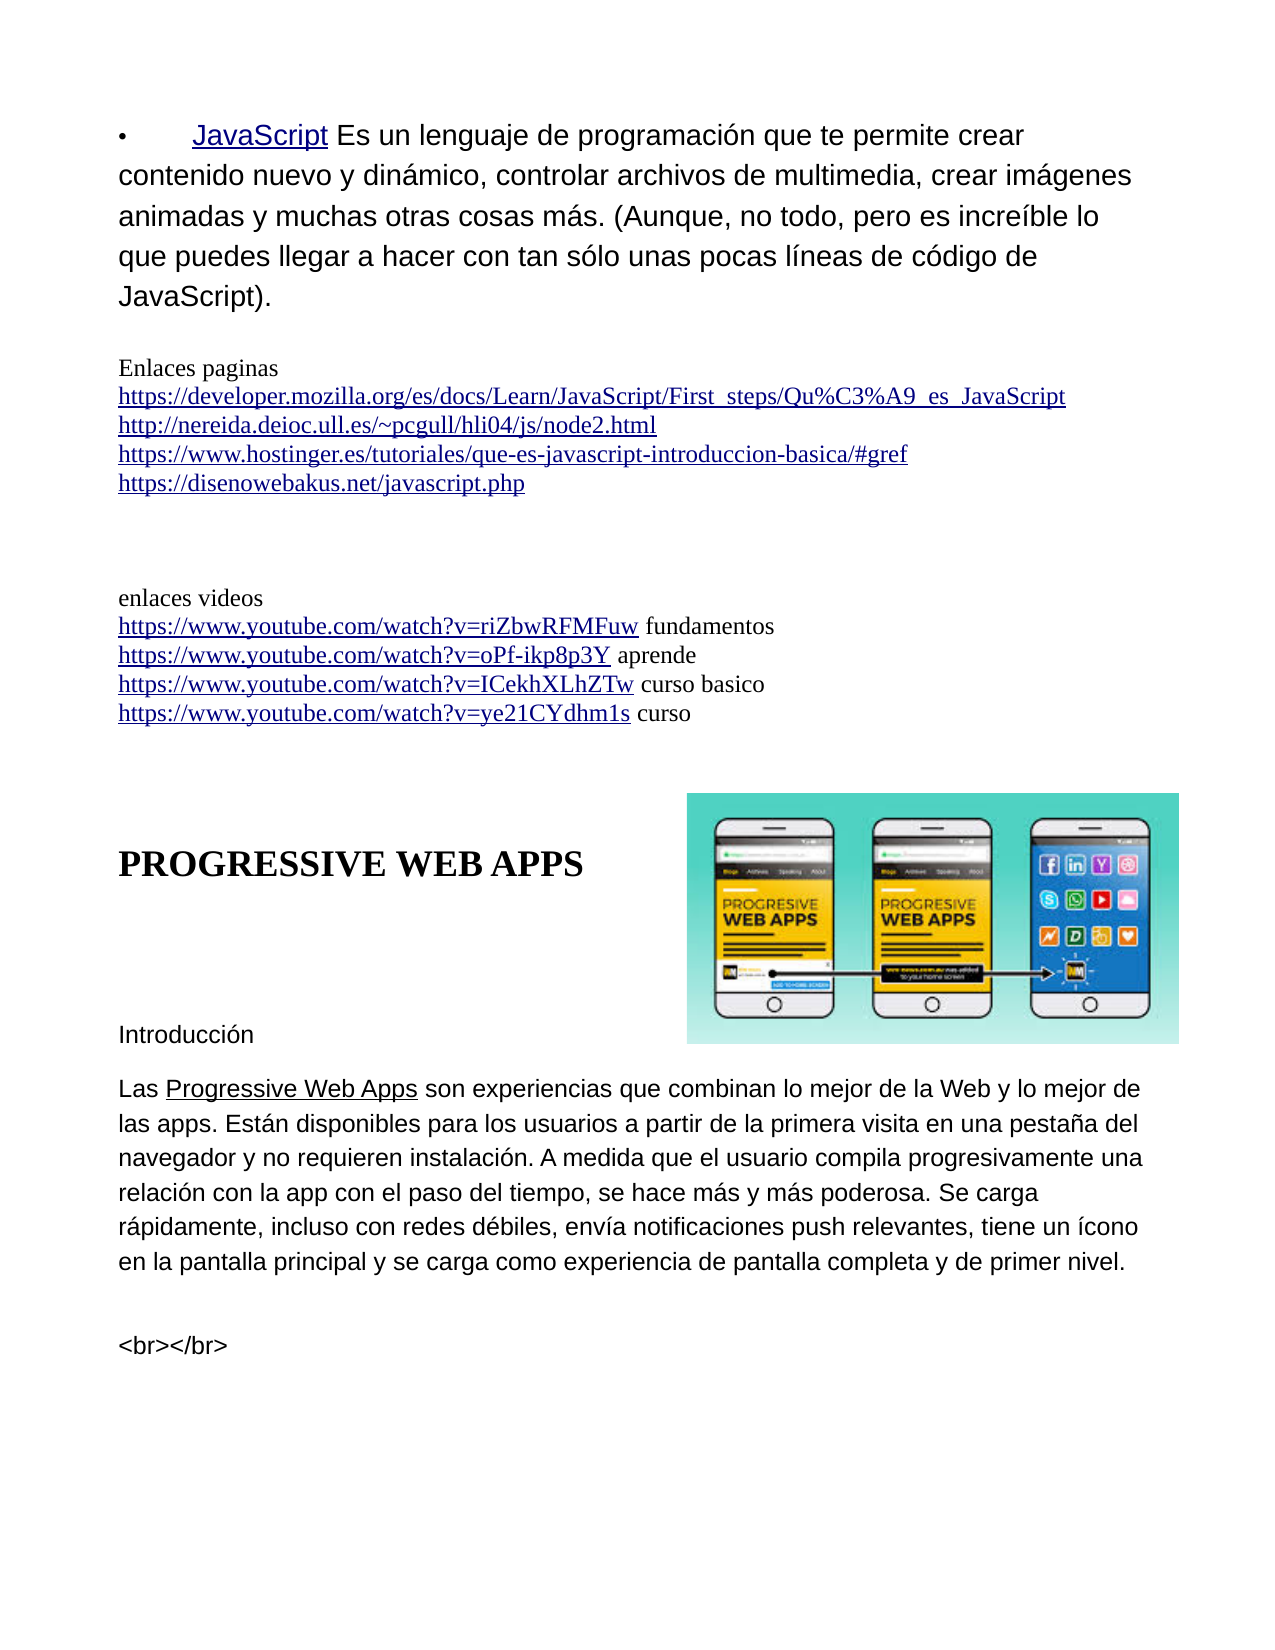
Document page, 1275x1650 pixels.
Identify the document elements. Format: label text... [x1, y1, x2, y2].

text Las Progressive Web Apps son experiencias que combinan lo mejor de la Web y lo mejor de las apps. Están disponibles para los usuarios a partir de la primera visita en una pestaña del navegador y no requieren instalación. A medida que el usuario compila progresivamente una relación con la app con el paso del tiempo, se hace más y más poderosa. Se carga rápidamente, incluso con redes débiles, envía notificaciones push relevantes, tiene un ícono en la pantalla principal y se carga como experiencia de pantalla completa y de primer nivel. [118, 1074, 1157, 1275]
subtitle Introducción [118, 1020, 1157, 1049]
text https://www.youtube.com/watch?v=oPf-ikp8p3Y aprende [118, 640, 1157, 669]
text <br></br> [118, 1331, 1157, 1360]
list JavaScript Es un lenguaje de programación que te permite crear contenido nuevo y dinámico, controlar archivos de multimedia, crear imágenes animadas y muchas otras cosas más. (Aunque, no todo, pero es increíble lo que puedes llegar a hacer con tan sólo unas pocas líneas de código de JavaScript). [118, 118, 1157, 312]
text https://www.youtube.com/watch?v=riZbwRFMFuw fundamentos [118, 611, 1157, 640]
text https://developer.mozilla.org/es/docs/Learn/JavaScript/First_steps/Qu%C3%A9_es_JavaScript [118, 381, 1157, 410]
text PROGRESSIVE WEB APPS [118, 841, 686, 884]
text https://www.hostinger.es/tutoriales/que-es-javascript-introduccion-basica/#gref [118, 439, 1157, 468]
text https://disenowebakus.net/javascript.php [118, 468, 1157, 496]
text http://nereida.deioc.ull.es/~pcgull/hli04/js/node2.html [118, 410, 1157, 439]
text enlaces videos [118, 583, 1157, 611]
text https://www.youtube.com/watch?v=ICekhXLhZTw curso basico [118, 669, 1157, 698]
text Enlaces paginas [118, 353, 1157, 381]
text https://www.youtube.com/watch?v=ye21CYdhm1s curso [118, 698, 1157, 726]
